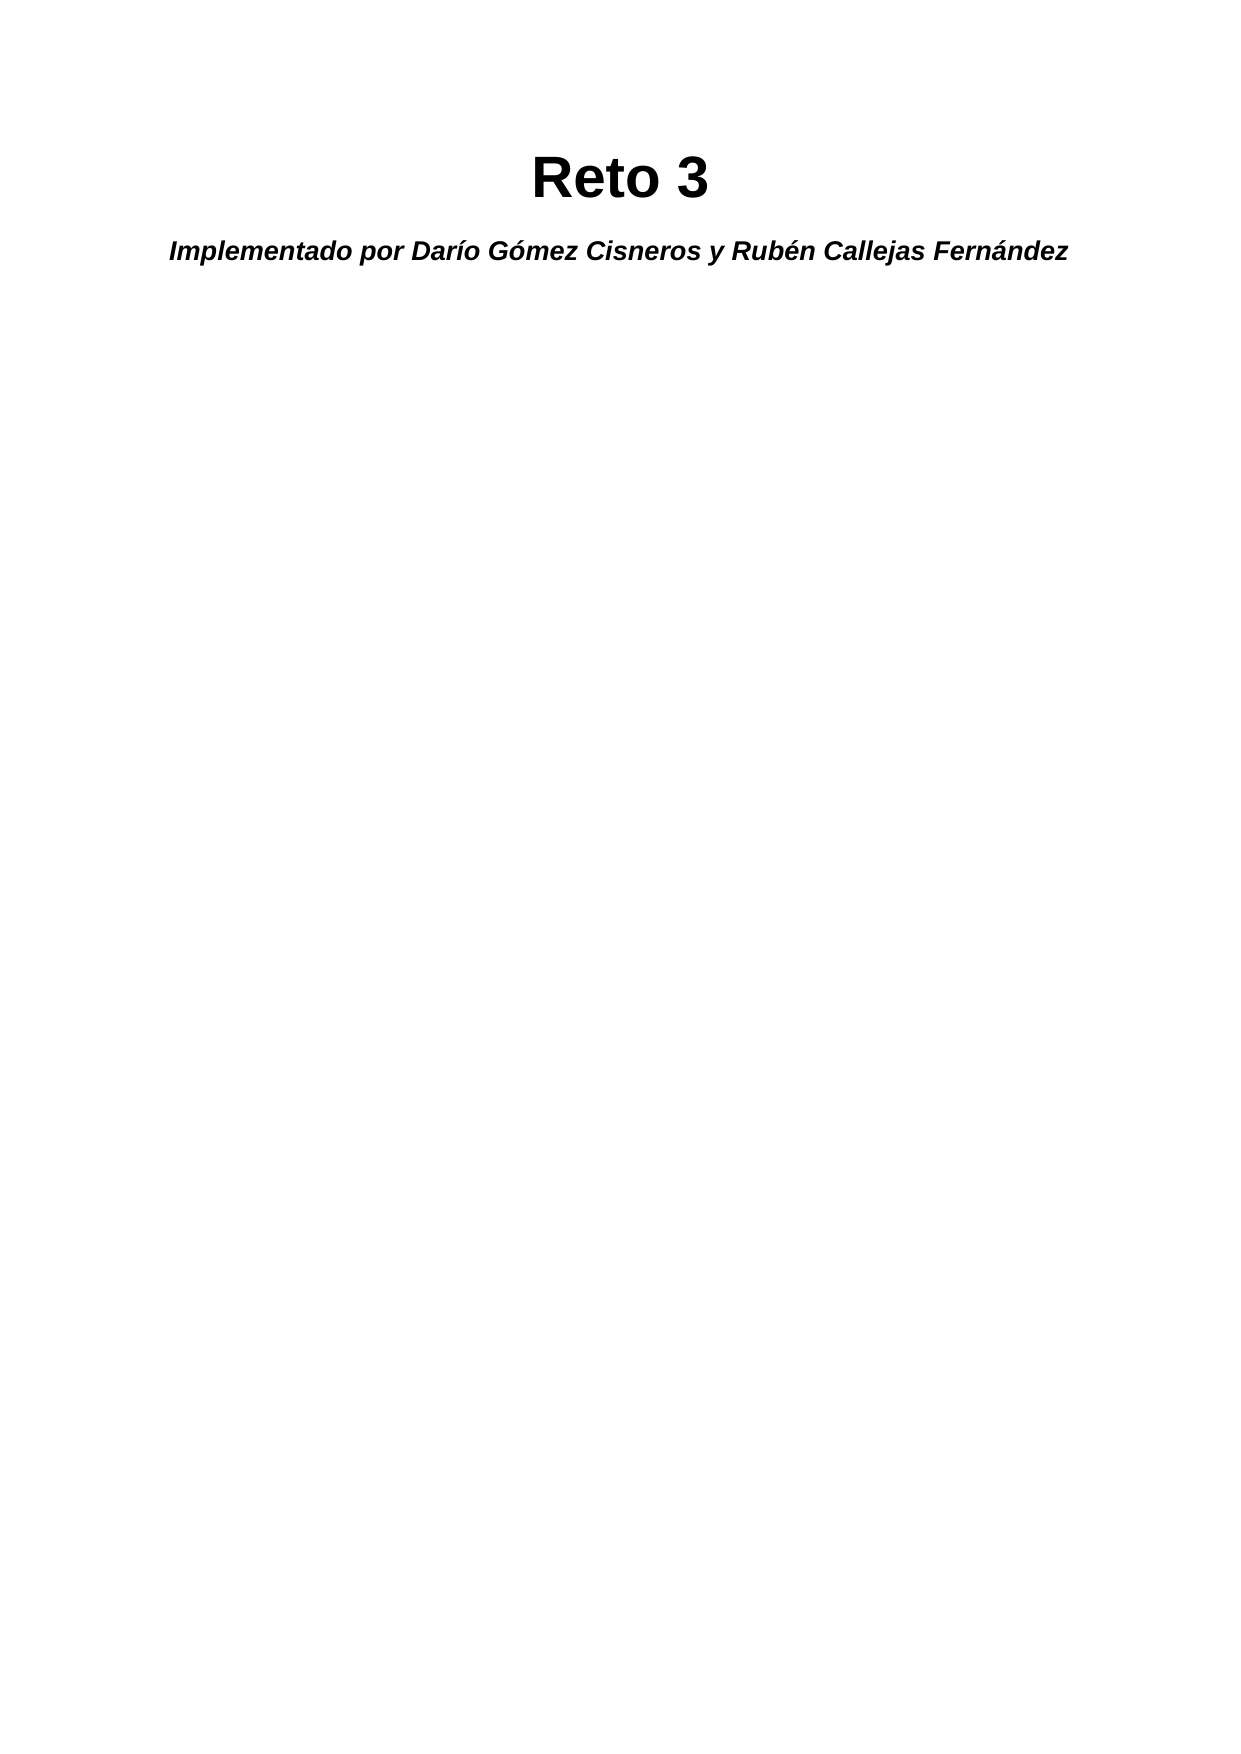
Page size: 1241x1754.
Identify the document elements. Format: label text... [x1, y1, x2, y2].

title Reto 3 [118, 143, 1122, 210]
subtitle Implementado por Darío Gómez Cisneros y Rubén Callejas Fernández [118, 235, 1122, 266]
